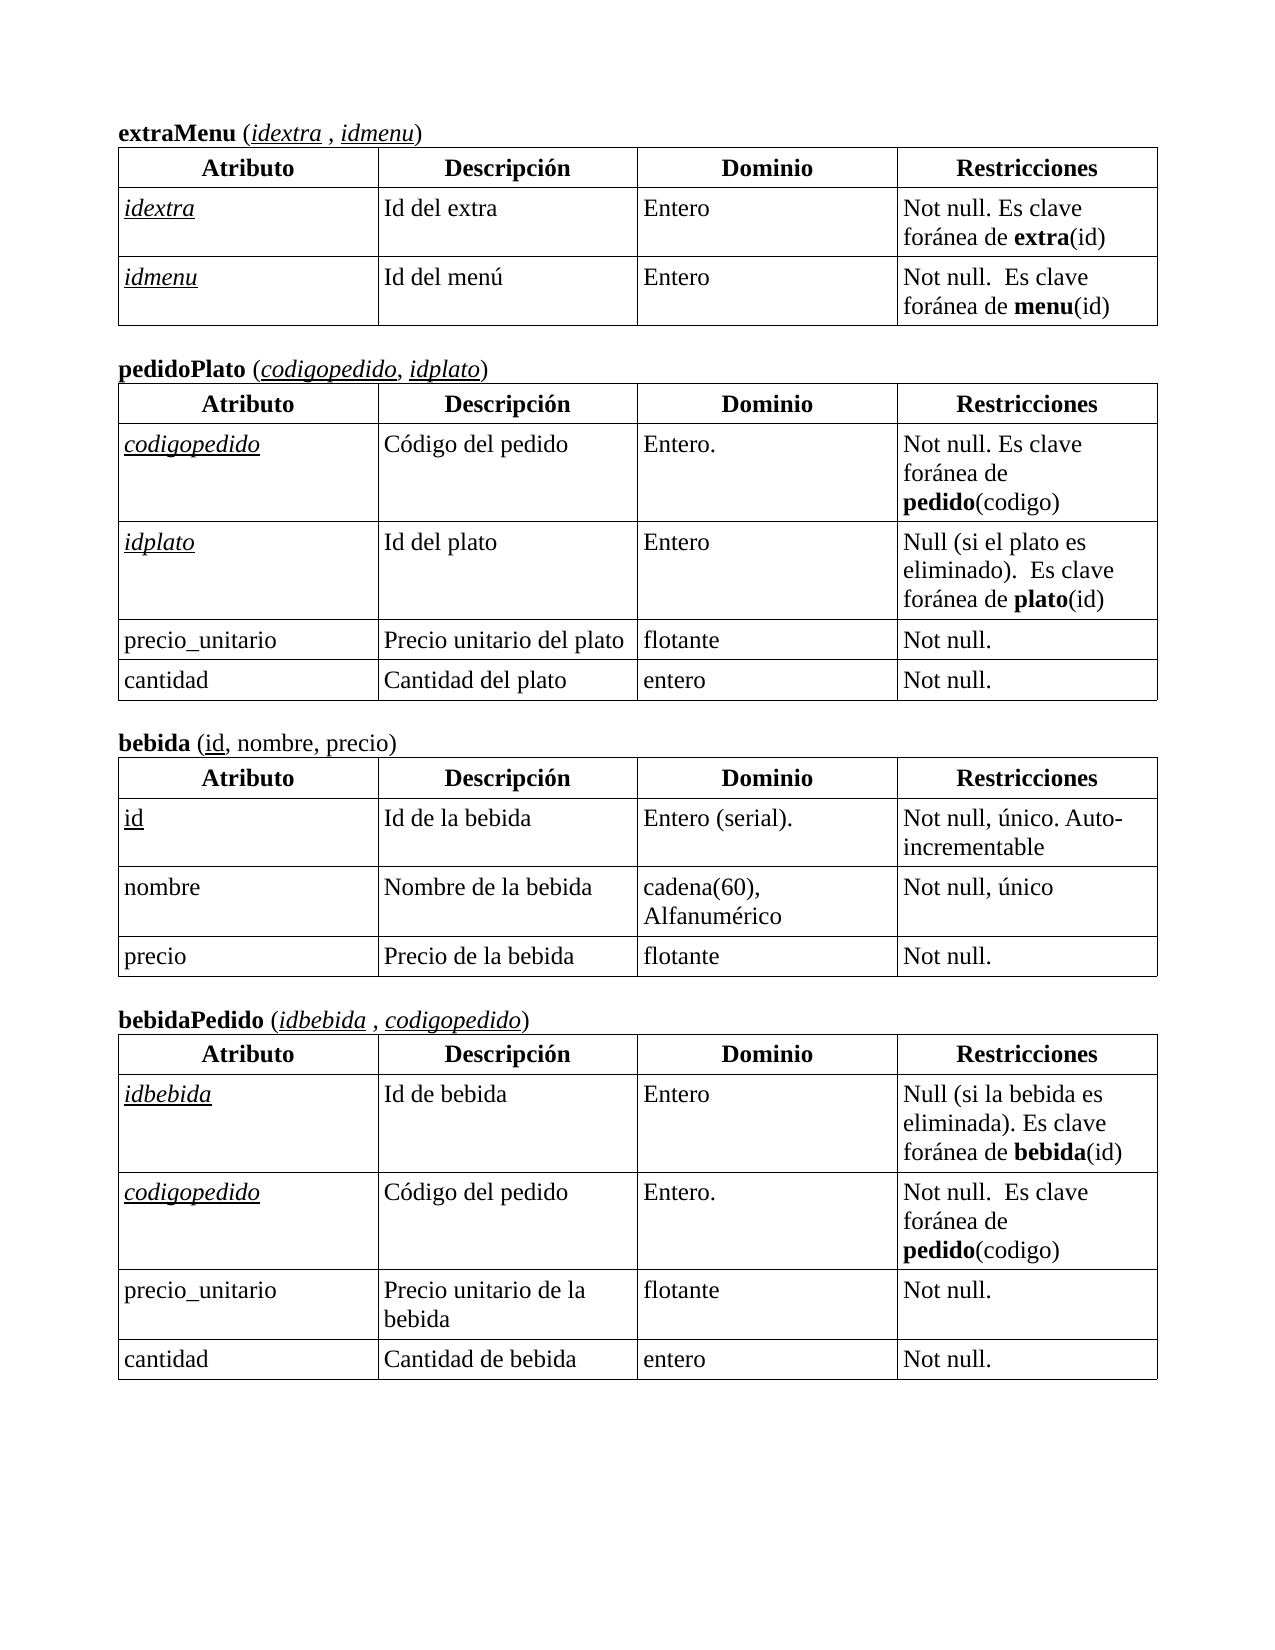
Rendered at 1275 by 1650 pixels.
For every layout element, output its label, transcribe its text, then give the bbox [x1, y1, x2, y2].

table_cell cantidad [119, 1340, 378, 1379]
table_cell Null (si la bebida es eliminada). Es clave foránea de bebida(id) [898, 1075, 1157, 1172]
table_cell idplato [119, 522, 378, 619]
table_header Descripción [379, 1035, 637, 1074]
table_cell cantidad [119, 660, 378, 699]
table_cell Not null. [898, 1270, 1157, 1338]
table_cell Entero [638, 257, 897, 325]
table_cell Not null. Es clave foránea de menu(id) [898, 257, 1157, 325]
table_cell idbebida [119, 1075, 378, 1172]
text bebida (id, nombre, precio) [118, 728, 1157, 757]
table_cell Not null. [898, 620, 1157, 659]
table_cell Not null. [898, 937, 1157, 976]
table_header Atributo [119, 148, 378, 187]
table_cell Entero. [638, 1173, 897, 1269]
table_cell Cantidad del plato [379, 660, 637, 699]
table_cell flotante [638, 1270, 897, 1338]
table_cell Not null. Es clave foránea de pedido(codigo) [898, 424, 1157, 521]
table_cell Not null. Es clave foránea de pedido(codigo) [898, 1173, 1157, 1269]
text bebidaPedido (idbebida , codigopedido) [118, 1005, 1157, 1033]
table_cell Entero. [638, 424, 897, 521]
table_cell entero [638, 1340, 897, 1379]
table_cell nombre [119, 867, 378, 936]
table_cell id [119, 799, 378, 866]
table_cell Not null. Es clave foránea de extra(id) [898, 188, 1157, 256]
table_cell codigopedido [119, 1173, 378, 1269]
table_cell Not null, único. Auto-incrementable [898, 799, 1157, 866]
table_cell Id del plato [379, 522, 637, 619]
table_cell cadena(60), Alfanumérico [638, 867, 897, 936]
table_cell Entero [638, 522, 897, 619]
table_header Restricciones [898, 758, 1157, 797]
table_header Atributo [119, 1035, 378, 1074]
table_cell Not null. [898, 1340, 1157, 1379]
table_cell Not null. [898, 660, 1157, 699]
table_cell Precio unitario del plato [379, 620, 637, 659]
table_cell Código del pedido [379, 1173, 637, 1269]
table_cell entero [638, 660, 897, 699]
table_cell Precio de la bebida [379, 937, 637, 976]
table_header Descripción [379, 148, 637, 187]
table_header Descripción [379, 758, 637, 797]
table_cell Cantidad de bebida [379, 1340, 637, 1379]
table_cell idmenu [119, 257, 378, 325]
table_cell Id del menú [379, 257, 637, 325]
table_cell flotante [638, 937, 897, 976]
table_header Atributo [119, 758, 378, 797]
table_header Dominio [638, 758, 897, 797]
table_cell precio_unitario [119, 1270, 378, 1338]
table_cell Id de bebida [379, 1075, 637, 1172]
table_cell Entero [638, 188, 897, 256]
text extraMenu (idextra , idmenu) [118, 118, 1157, 147]
table_header Atributo [119, 384, 378, 423]
table_cell idextra [119, 188, 378, 256]
table_cell Null (si el plato es eliminado). Es clave foránea de plato(id) [898, 522, 1157, 619]
table_header Descripción [379, 384, 637, 423]
table_header Restricciones [898, 148, 1157, 187]
table_header Dominio [638, 384, 897, 423]
table_cell Not null, único [898, 867, 1157, 936]
table_cell Precio unitario de la bebida [379, 1270, 637, 1338]
table_cell flotante [638, 620, 897, 659]
table_header Restricciones [898, 1035, 1157, 1074]
table_cell Id de la bebida [379, 799, 637, 866]
table_cell Entero [638, 1075, 897, 1172]
table_header Dominio [638, 1035, 897, 1074]
table_header Restricciones [898, 384, 1157, 423]
table_cell codigopedido [119, 424, 378, 521]
table_cell precio_unitario [119, 620, 378, 659]
text pedidoPlato (codigopedido, idplato) [118, 354, 1157, 383]
table_header Dominio [638, 148, 897, 187]
table_cell Entero (serial). [638, 799, 897, 866]
table_cell Nombre de la bebida [379, 867, 637, 936]
table_cell precio [119, 937, 378, 976]
table_cell Id del extra [379, 188, 637, 256]
table_cell Código del pedido [379, 424, 637, 521]
